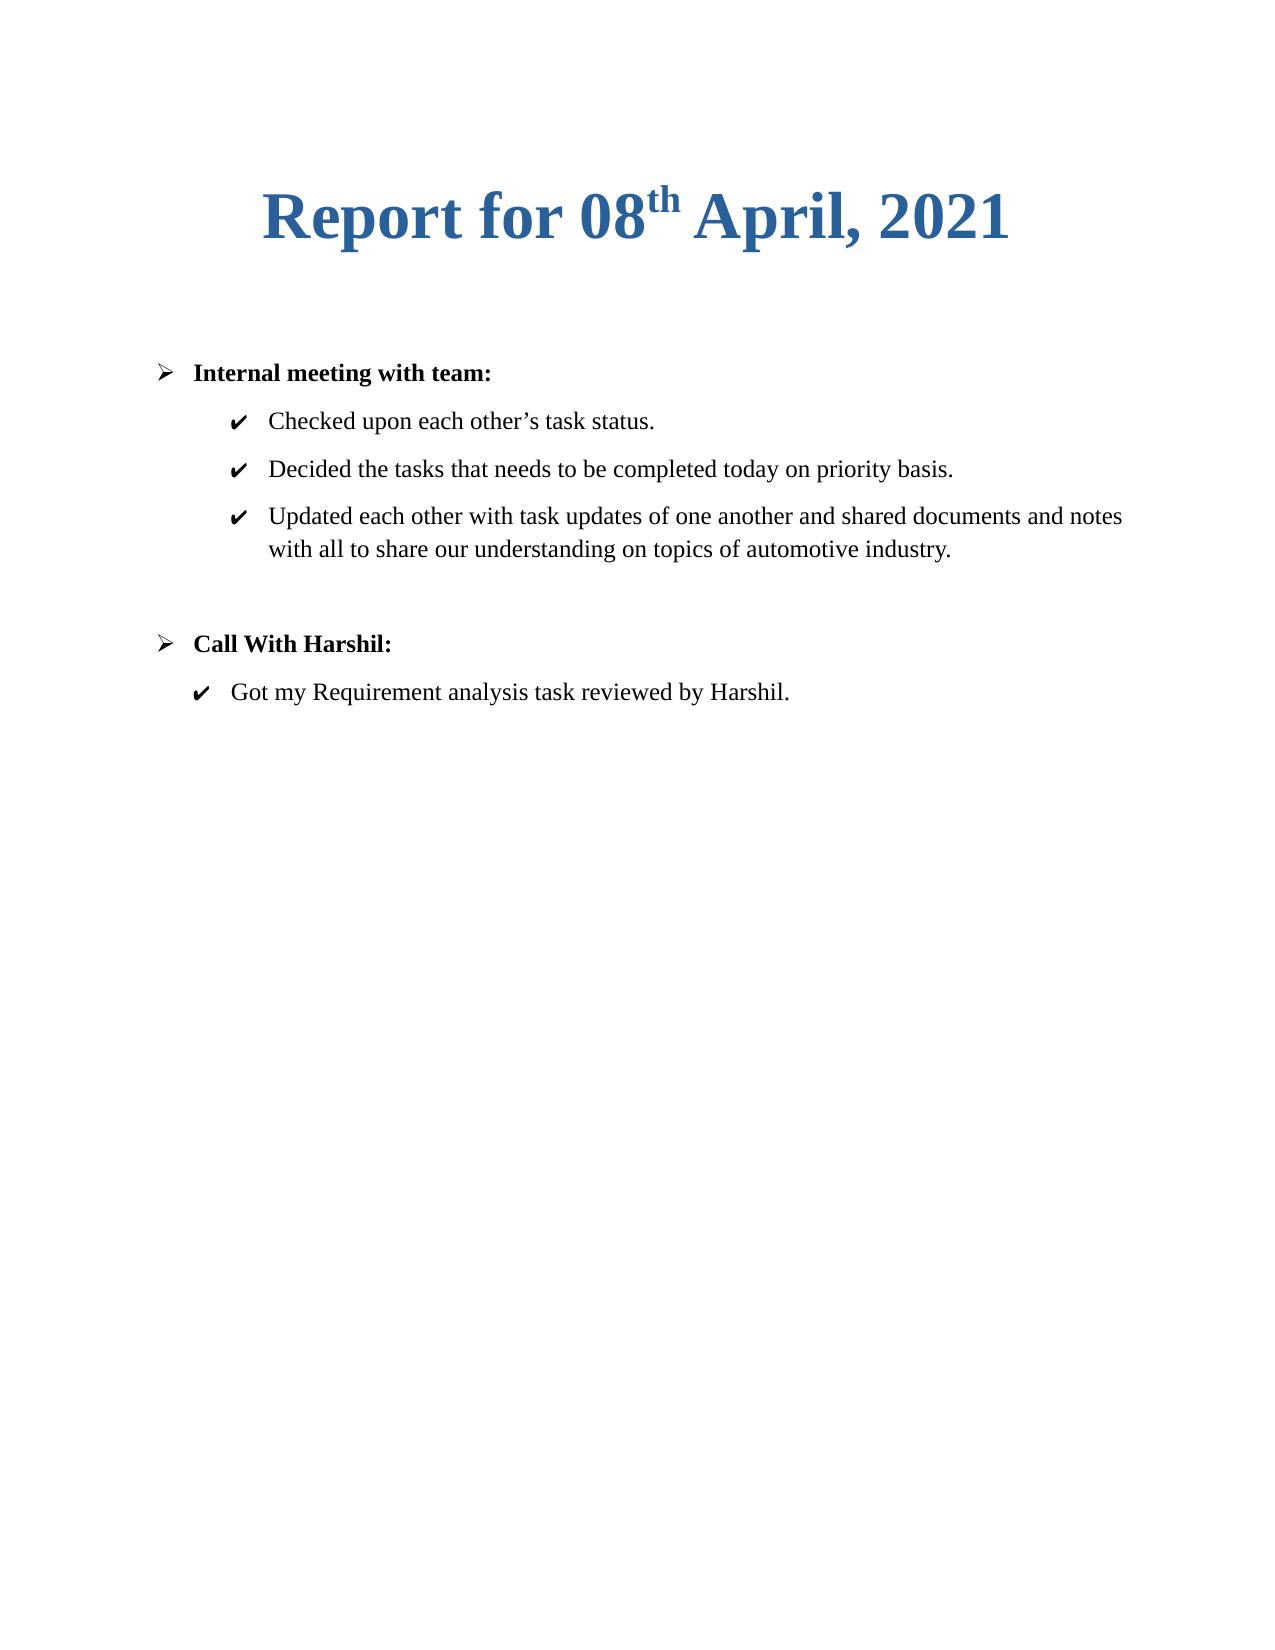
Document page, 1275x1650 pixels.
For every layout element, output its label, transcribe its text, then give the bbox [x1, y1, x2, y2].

list Got my Requirement analysis task reviewed by Harshil. [193, 677, 1157, 706]
text Report for 08th April, 2021 [118, 176, 1157, 253]
list Checked upon each other’s task status. [231, 406, 1157, 435]
list Call With Harshil: [156, 629, 1157, 658]
list Internal meeting with team: [156, 358, 1157, 387]
list Decided the tasks that needs to be completed today on priority basis. [231, 454, 1157, 482]
list Updated each other with task updates of one another and shared documents and notes with all to share our understanding on topics of automotive industry. [231, 501, 1157, 563]
